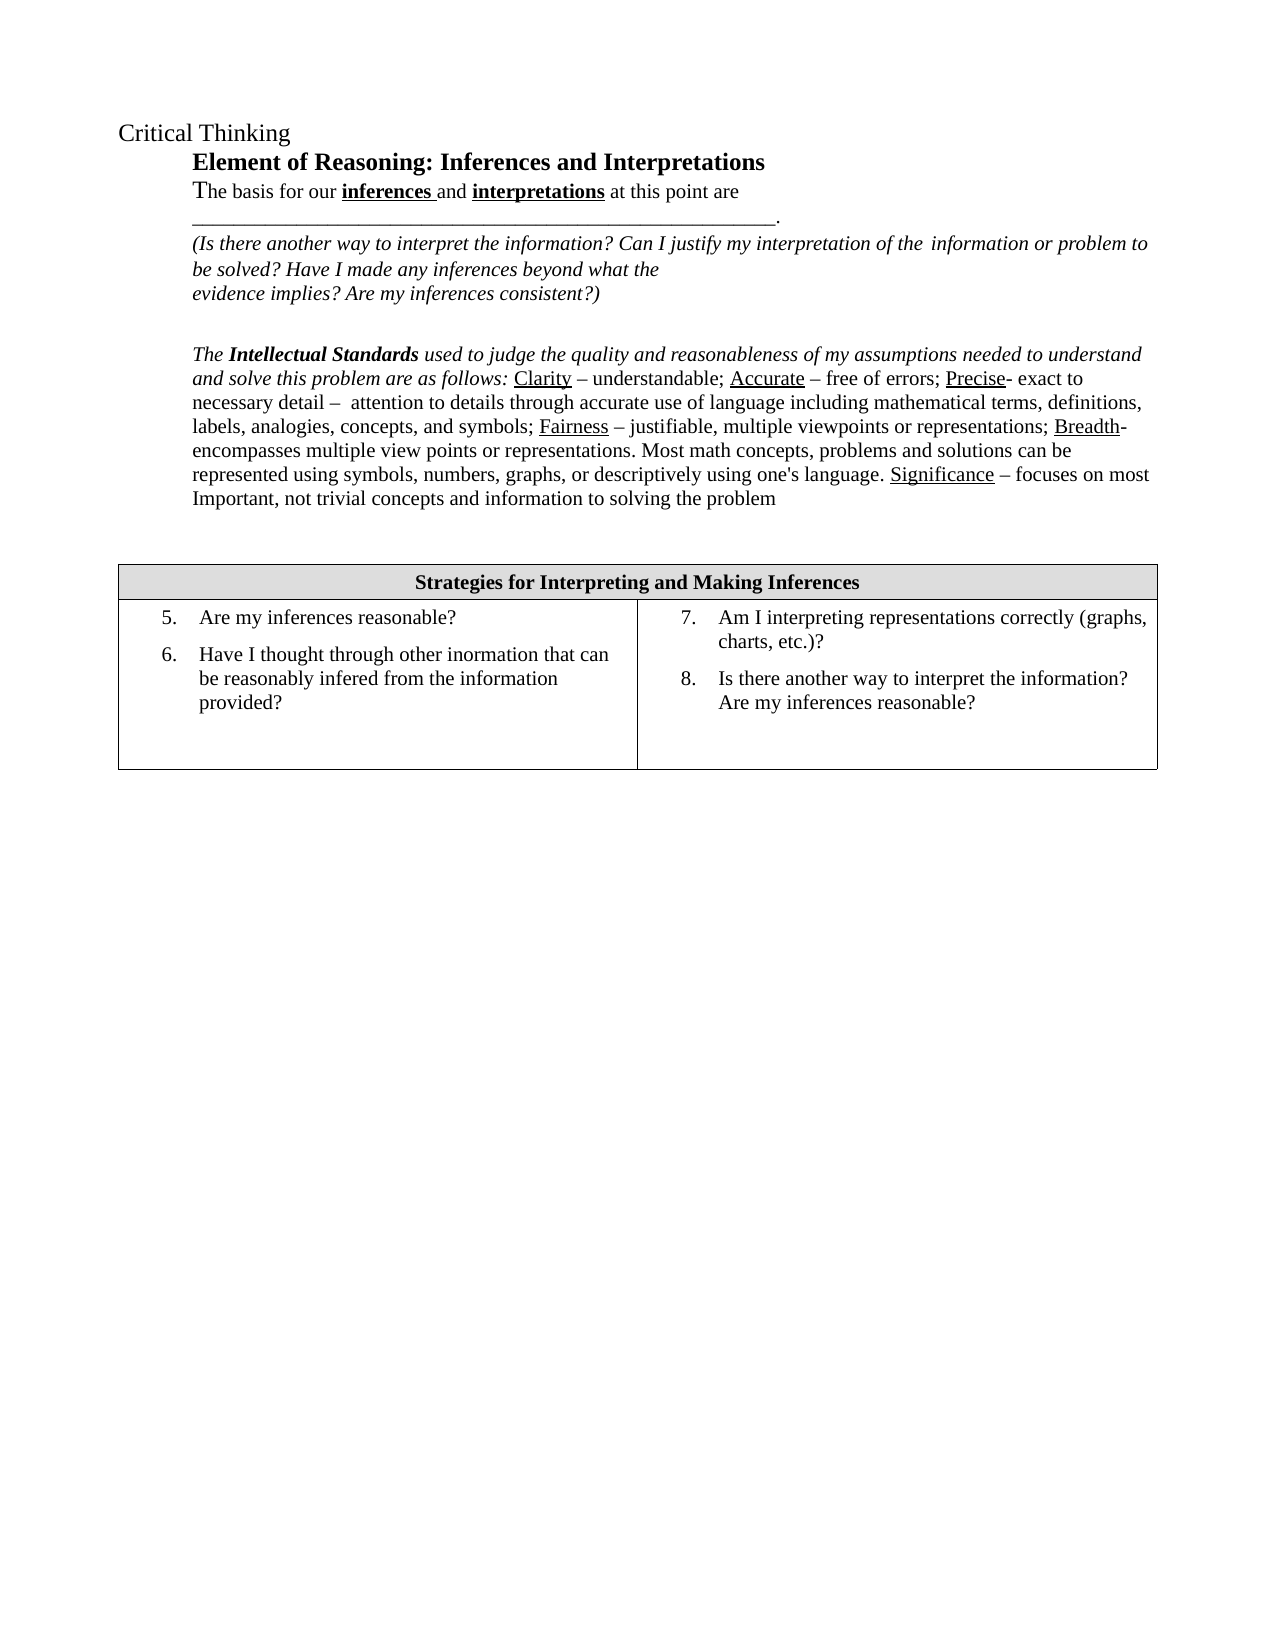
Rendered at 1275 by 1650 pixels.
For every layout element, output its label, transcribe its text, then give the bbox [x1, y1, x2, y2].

text evidence implies? Are my inferences consistent?) [118, 281, 1157, 305]
table_header Strategies for Interpreting and Making Inferences [119, 565, 1157, 599]
text The basis for our inferences and interpretations at this point are ________________________________________________________. [118, 176, 1157, 228]
text The Intellectual Standards used to judge the quality and reasonableness of my assumptions needed to understand and solve this problem are as follows: Clarity – understandable; Accurate – free of errors; Precise- exact to necessary detail – attention to details through accurate use of language including mathematical terms, definitions, labels, analogies, concepts, and symbols; Fairness – justifiable, multiple viewpoints or representations; Breadth- encompasses multiple view points or representations. Most math concepts, problems and solutions can be represented using symbols, numbers, graphs, or descriptively using one's language. Significance – focuses on most Important, not trivial concepts and information to solving the problem [118, 342, 1157, 510]
table_cell Are my inferences reasonable? Have I thought through other inormation that can be reasonably infered from the information provided? [119, 600, 637, 769]
text Element of Reasoning: Inferences and Interpretations [118, 147, 1157, 176]
text (Is there another way to interpret the information? Can I justify my interpretation of the information or problem to be solved? Have I made any inferences beyond what the [118, 228, 1157, 281]
text Critical Thinking [118, 118, 1157, 147]
table_cell Am I interpreting representations correctly (graphs, charts, etc.)? Is there another way to interpret the information?Are my inferences reasonable? [638, 600, 1157, 769]
